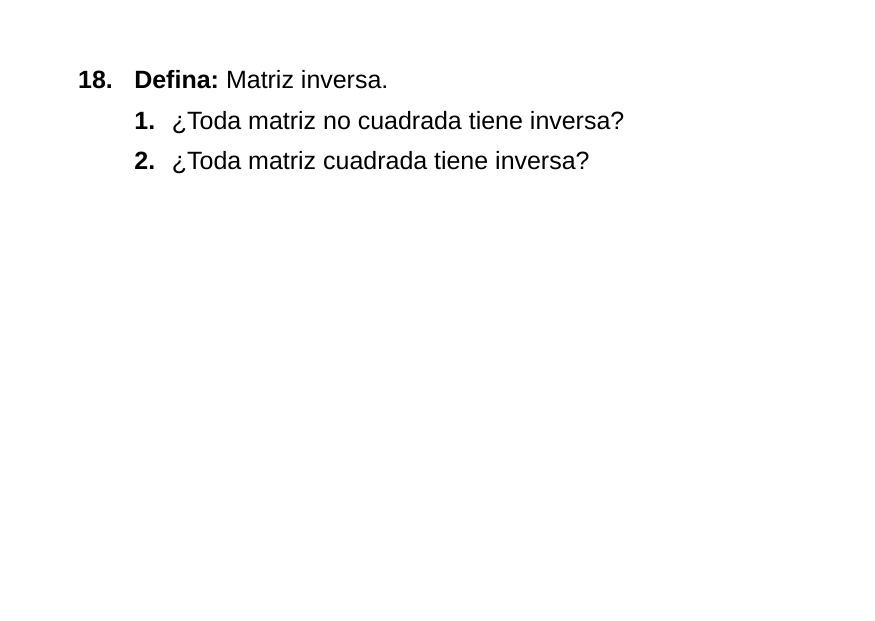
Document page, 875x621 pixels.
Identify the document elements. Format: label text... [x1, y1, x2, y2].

list ¿Toda matriz cuadrada tiene inversa? [134, 146, 815, 175]
list ¿Toda matriz no cuadrada tiene inversa? [134, 106, 815, 134]
list Defina: Matriz inversa. [78, 65, 815, 94]
